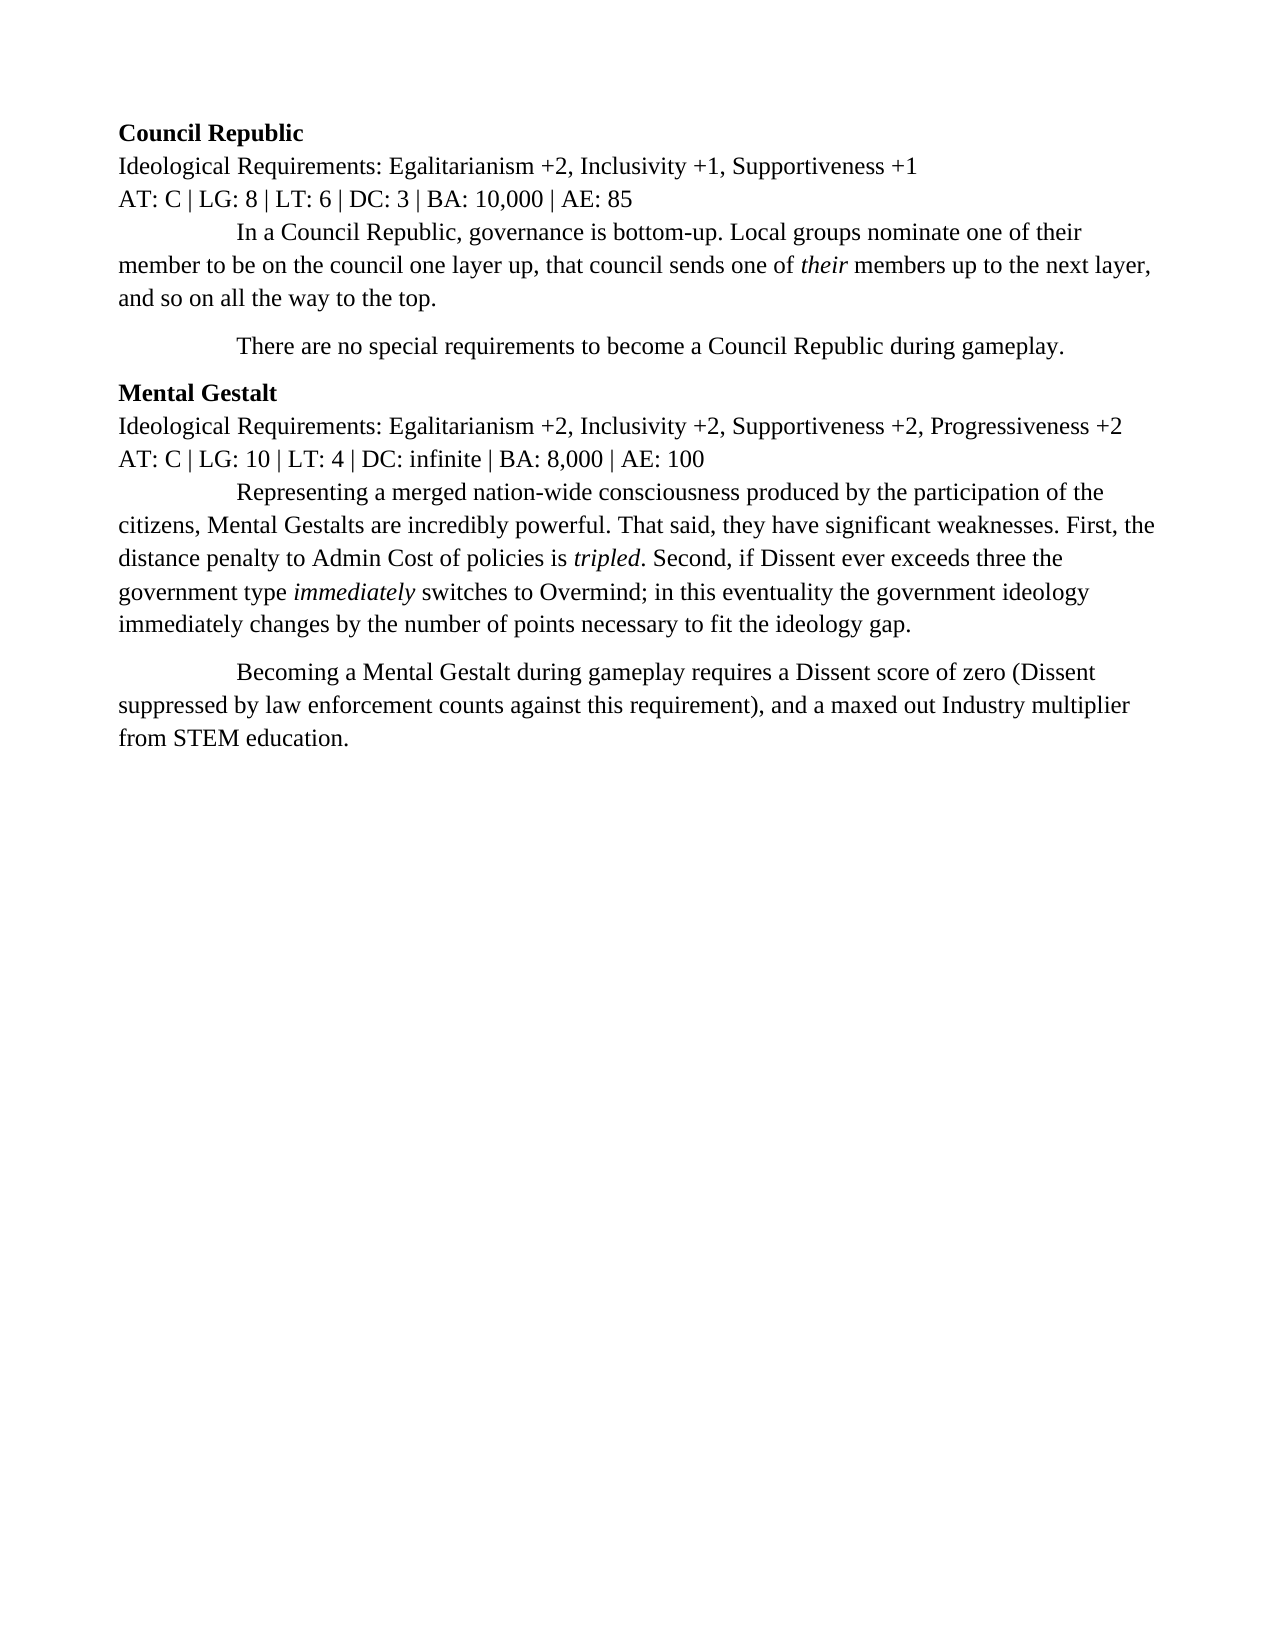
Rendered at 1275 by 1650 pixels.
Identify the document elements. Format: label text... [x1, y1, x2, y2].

text Mental Gestalt Ideological Requirements: Egalitarianism +2, Inclusivity +2, Supportiveness +2, Progressiveness +2 AT: C | LG: 10 | LT: 4 | DC: infinite | BA: 8,000 | AE: 100 Representing a merged nation-wide consciousness produced by the participation of the citizens, Mental Gestalts are incredibly powerful. That said, they have significant weaknesses. First, the distance penalty to Admin Cost of policies is tripled. Second, if Dissent ever exceeds three the government type immediately switches to Overmind; in this eventuality the government ideology immediately changes by the number of points necessary to fit the ideology gap. [118, 378, 1157, 638]
text There are no special requirements to become a Council Republic during gameplay. [118, 331, 1157, 359]
text Becoming a Mental Gestalt during gameplay requires a Dissent score of zero (Dissent suppressed by law enforcement counts against this requirement), and a maxed out Industry multiplier from STEM education. [118, 657, 1157, 752]
text Council Republic Ideological Requirements: Egalitarianism +2, Inclusivity +1, Supportiveness +1 AT: C | LG: 8 | LT: 6 | DC: 3 | BA: 10,000 | AE: 85 In a Council Republic, governance is bottom-up. Local groups nominate one of their member to be on the council one layer up, that council sends one of their members up to the next layer, and so on all the way to the top. [118, 118, 1157, 312]
